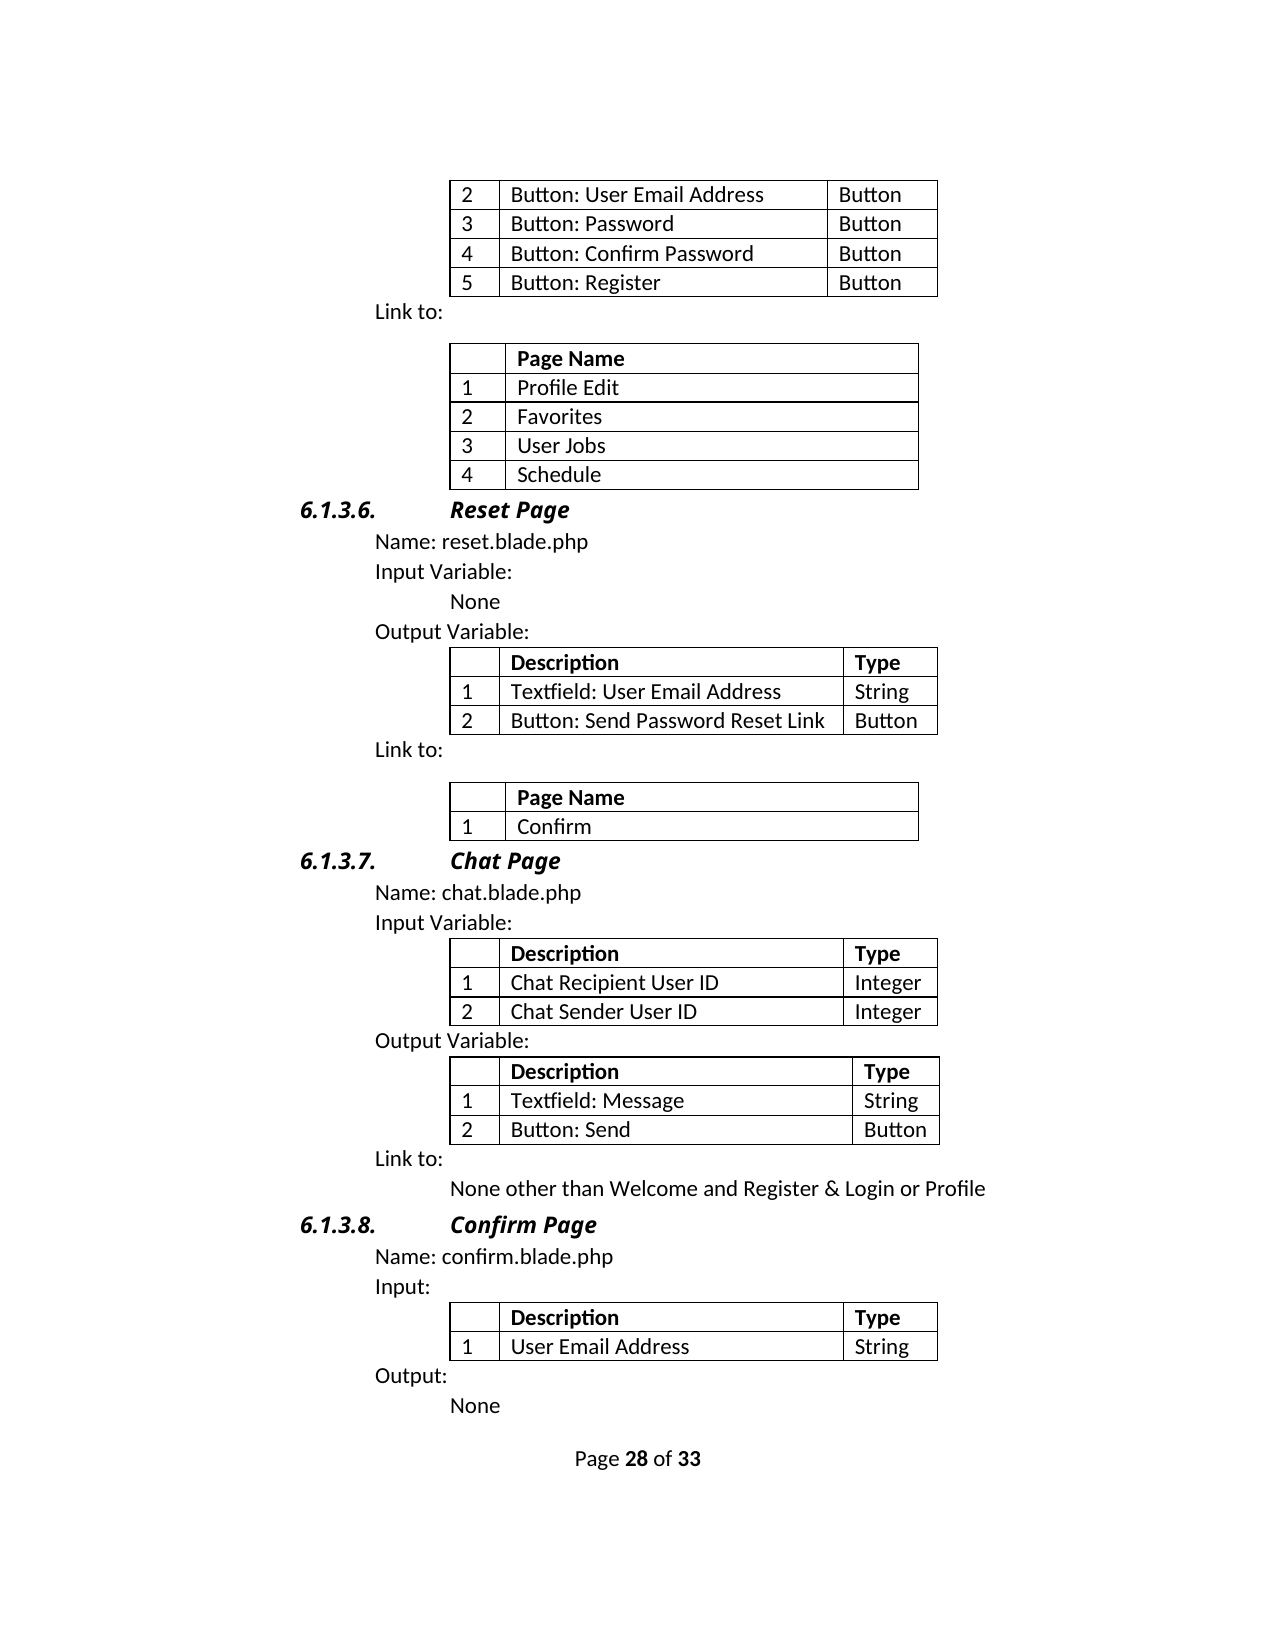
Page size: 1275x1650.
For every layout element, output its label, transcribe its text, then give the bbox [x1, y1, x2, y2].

table_cell 1 [451, 968, 499, 996]
text None [375, 1391, 1125, 1419]
table_cell 1 [451, 677, 499, 705]
table_cell Button: Password [500, 210, 827, 238]
text Output Variable: [375, 617, 1125, 645]
table_cell String [853, 1086, 939, 1114]
subtitle Reset Page [300, 494, 1125, 525]
table_cell Chat Sender User ID [500, 998, 843, 1025]
table_header [451, 939, 499, 967]
table_cell Textfield: Message [500, 1086, 852, 1114]
table_cell Button: Register [500, 268, 827, 296]
table_cell Button [828, 239, 937, 267]
text Output: [375, 1361, 1125, 1389]
table_cell Textfield: User Email Address [500, 677, 843, 705]
table_cell Button [828, 210, 937, 238]
table_cell Confirm [506, 812, 918, 840]
table_cell Button: User Email Address [500, 181, 827, 208]
table_header [451, 648, 499, 676]
table_cell Button: Confirm Password [500, 239, 827, 267]
table_cell 1 [451, 374, 505, 401]
table_cell 1 [451, 1332, 499, 1360]
text Input: [375, 1272, 1125, 1300]
table_cell 2 [451, 998, 499, 1025]
table_cell 5 [451, 268, 499, 296]
table_header [451, 1303, 499, 1331]
table_cell Integer [844, 998, 937, 1025]
table_header Page Name [506, 783, 918, 811]
table_header Description [500, 648, 843, 676]
table_cell Button [844, 706, 937, 734]
table_header Description [500, 1058, 852, 1085]
text Name: confirm.blade.php [375, 1242, 1125, 1270]
table_cell User Jobs [506, 432, 918, 459]
table_cell Button: Send [500, 1116, 852, 1143]
table_cell Schedule [506, 461, 918, 489]
table_cell Integer [844, 968, 937, 996]
table_header Description [500, 939, 843, 967]
table_cell String [844, 1332, 937, 1360]
table_cell 4 [451, 239, 499, 267]
table_header Type [844, 939, 937, 967]
table_cell Button [828, 181, 937, 208]
text Link to: [375, 1144, 1125, 1173]
text Name: chat.blade.php [375, 878, 1125, 906]
table_cell Button [828, 268, 937, 296]
text Output Variable: [375, 1026, 1125, 1054]
table_header [451, 344, 505, 372]
table_cell 1 [451, 812, 505, 840]
table_cell 3 [451, 210, 499, 238]
table_header [451, 783, 505, 811]
table_cell 4 [451, 461, 505, 489]
table_header Type [844, 648, 937, 676]
table_cell 1 [451, 1086, 499, 1114]
table_cell 2 [451, 1116, 499, 1143]
table_cell 3 [451, 432, 505, 459]
text Input Variable: [375, 908, 1125, 936]
table_cell Favorites [506, 403, 918, 431]
table_header [451, 1058, 499, 1085]
table_cell 2 [451, 181, 499, 208]
text Name: reset.blade.php [375, 527, 1125, 555]
text Link to: [375, 297, 1125, 325]
table_cell Profile Edit [506, 374, 918, 401]
table_cell String [844, 677, 937, 705]
table_header Type [853, 1058, 939, 1085]
text Link to: [375, 735, 1125, 763]
text None [450, 587, 1125, 615]
table_cell User Email Address [500, 1332, 843, 1360]
table_cell Chat Recipient User ID [500, 968, 843, 996]
table_cell 2 [451, 403, 505, 431]
table_cell Button [853, 1116, 939, 1143]
table_cell Button: Send Password Reset Link [500, 706, 843, 734]
text Input Variable: [375, 557, 1125, 585]
table_header Type [844, 1303, 937, 1331]
subtitle Chat Page [300, 845, 1125, 876]
table_header Description [500, 1303, 843, 1331]
subtitle Confirm Page [300, 1208, 1125, 1240]
table_cell 2 [451, 706, 499, 734]
table_header Page Name [506, 344, 918, 372]
text None other than Welcome and Register & Login or Profile [375, 1174, 1125, 1202]
